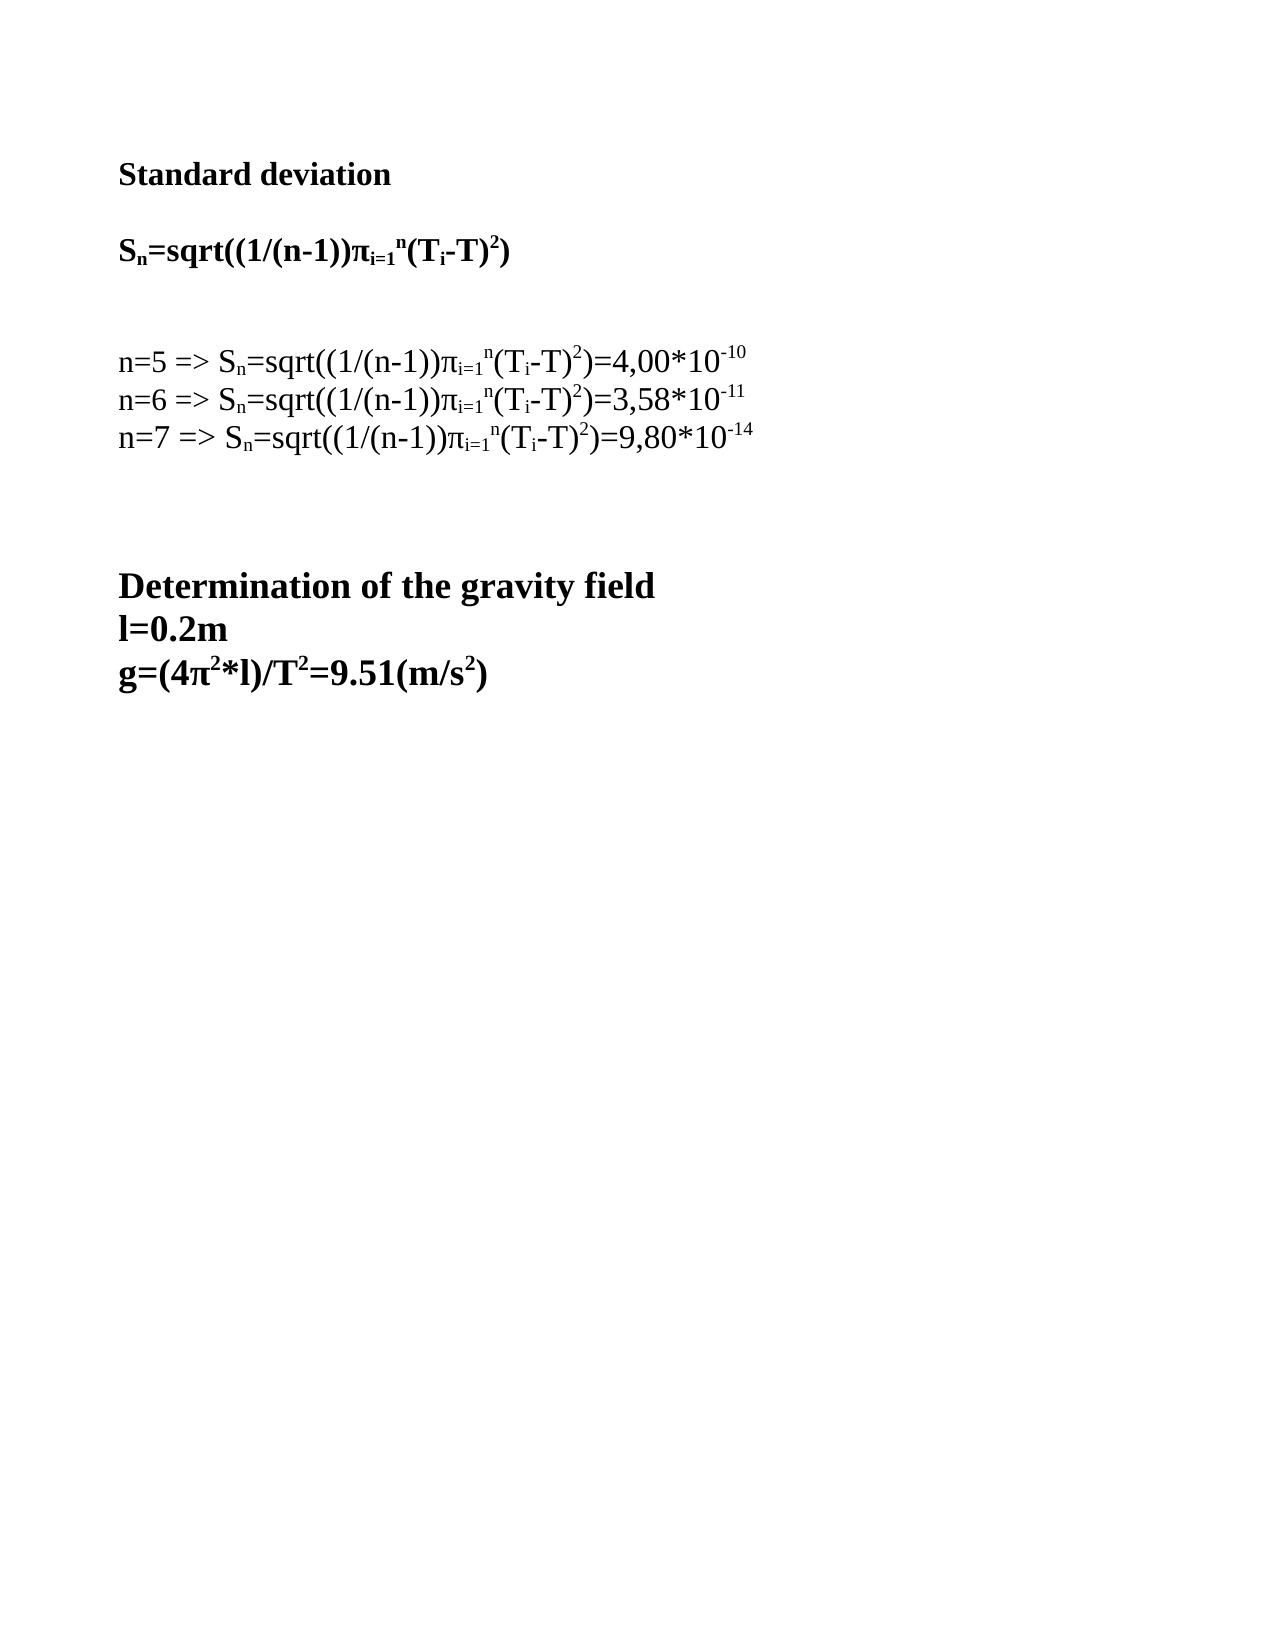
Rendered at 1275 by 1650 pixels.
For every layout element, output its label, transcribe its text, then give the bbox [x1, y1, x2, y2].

text l=0.2m [118, 607, 1157, 650]
text n=6 => Sn=sqrt((1/(n-1))πi=1n(Ti-T)2)=3,58*10-11 [118, 379, 1157, 418]
text Sn=sqrt((1/(n-1))πi=1n(Ti-T)2) [118, 231, 1157, 269]
text g=(4π2*l)/T2=9.51(m/s2) [118, 650, 1157, 693]
text n=7 => Sn=sqrt((1/(n-1))πi=1n(Ti-T)2)=9,80*10-14 [118, 418, 1157, 456]
text n=5 => Sn=sqrt((1/(n-1))πi=1n(Ti-T)2)=4,00*10-10 [118, 341, 1157, 379]
text Standard deviation [118, 154, 1157, 192]
text Determination of the gravity field [118, 564, 1157, 607]
